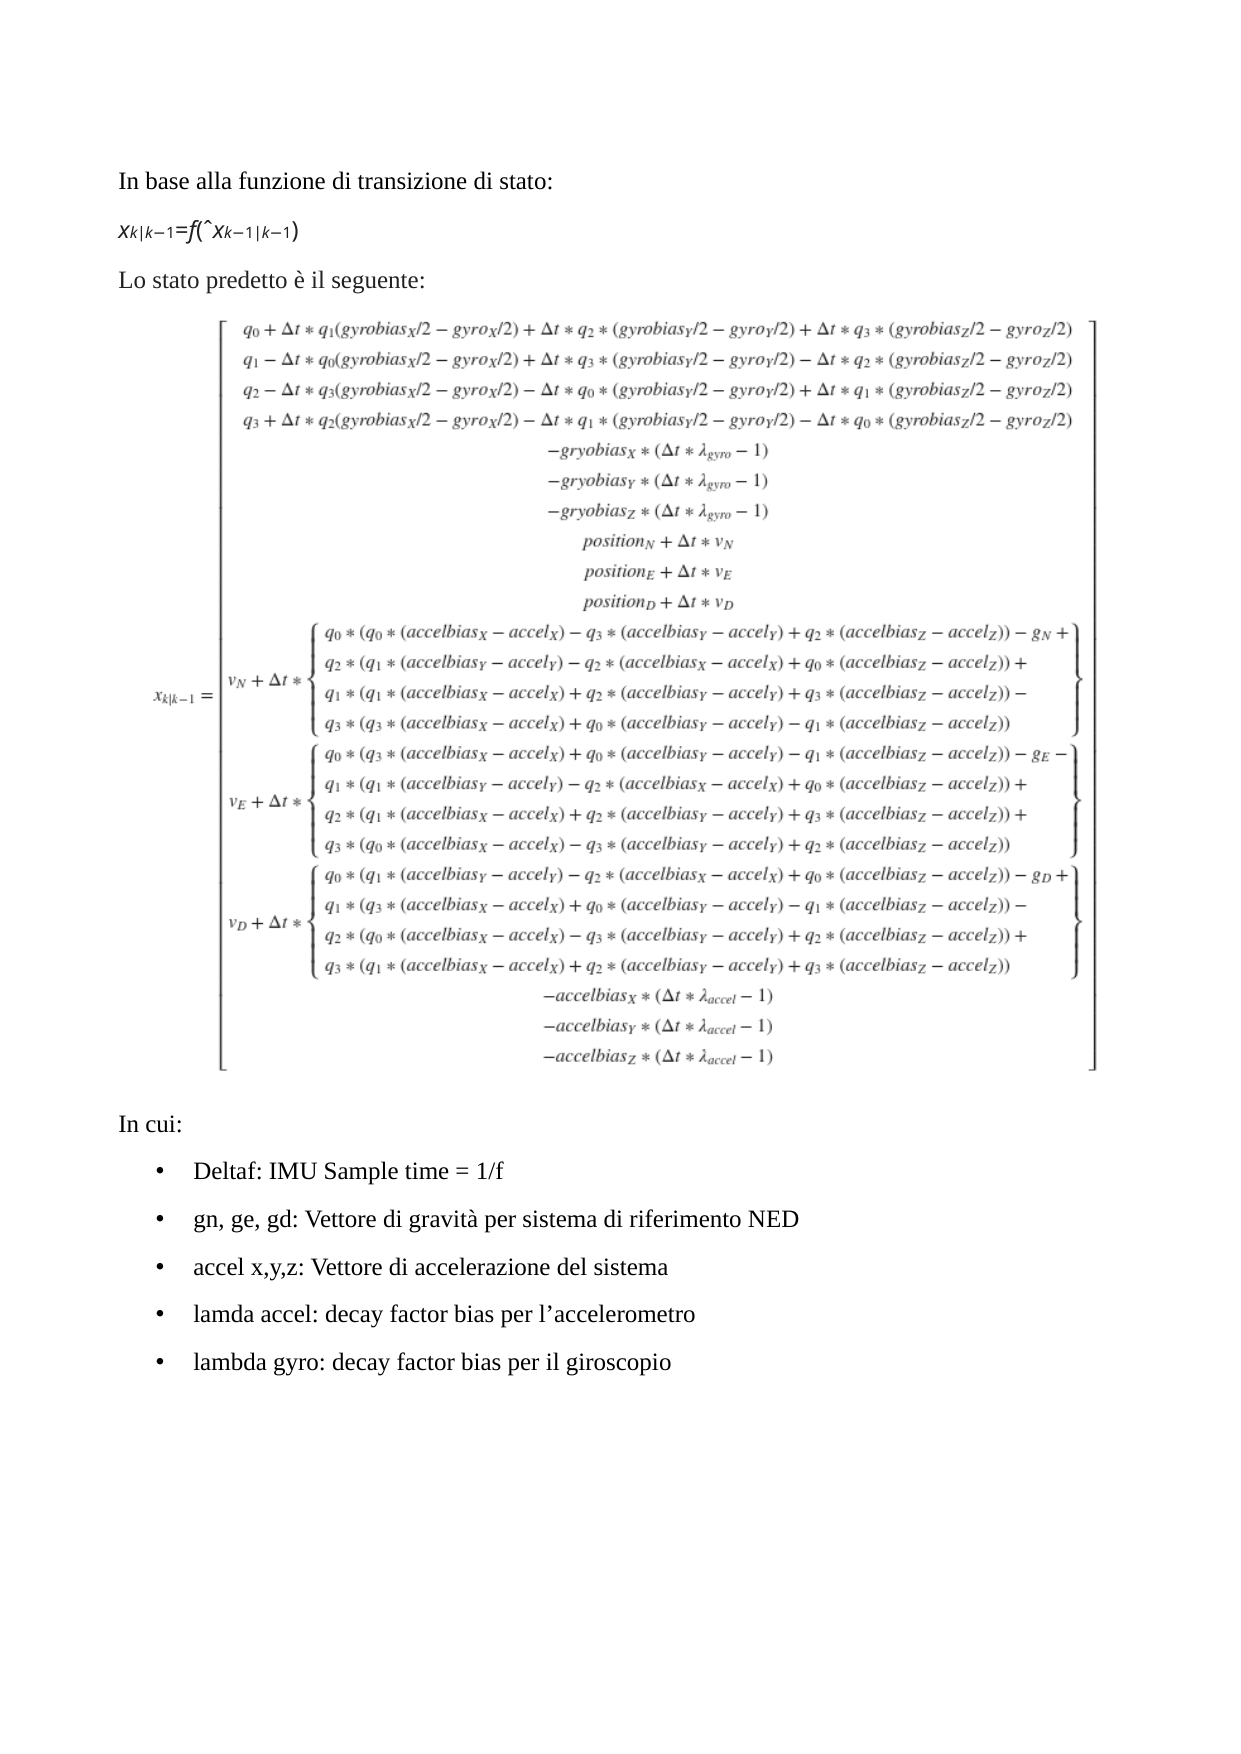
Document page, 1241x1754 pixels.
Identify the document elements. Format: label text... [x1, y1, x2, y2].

text In base alla funzione di transizione di stato: [118, 166, 1122, 194]
text In cui: [118, 1072, 1122, 1138]
list accel x,y,z: Vettore di accelerazione del sistema [156, 1252, 1122, 1280]
list lamda accel: decay factor bias per l’accelerometro [156, 1299, 1122, 1328]
text Lo stato predetto è il seguente: [118, 265, 1122, 293]
picture [118, 312, 1123, 1072]
text xk∣k−1=f(ˆxk−1∣k−1) [118, 213, 1122, 245]
list gn, ge, gd: Vettore di gravità per sistema di riferimento NED [156, 1204, 1122, 1233]
list lambda gyro: decay factor bias per il giroscopio [156, 1347, 1122, 1376]
list Deltaf: IMU Sample time = 1/f [156, 1156, 1122, 1185]
